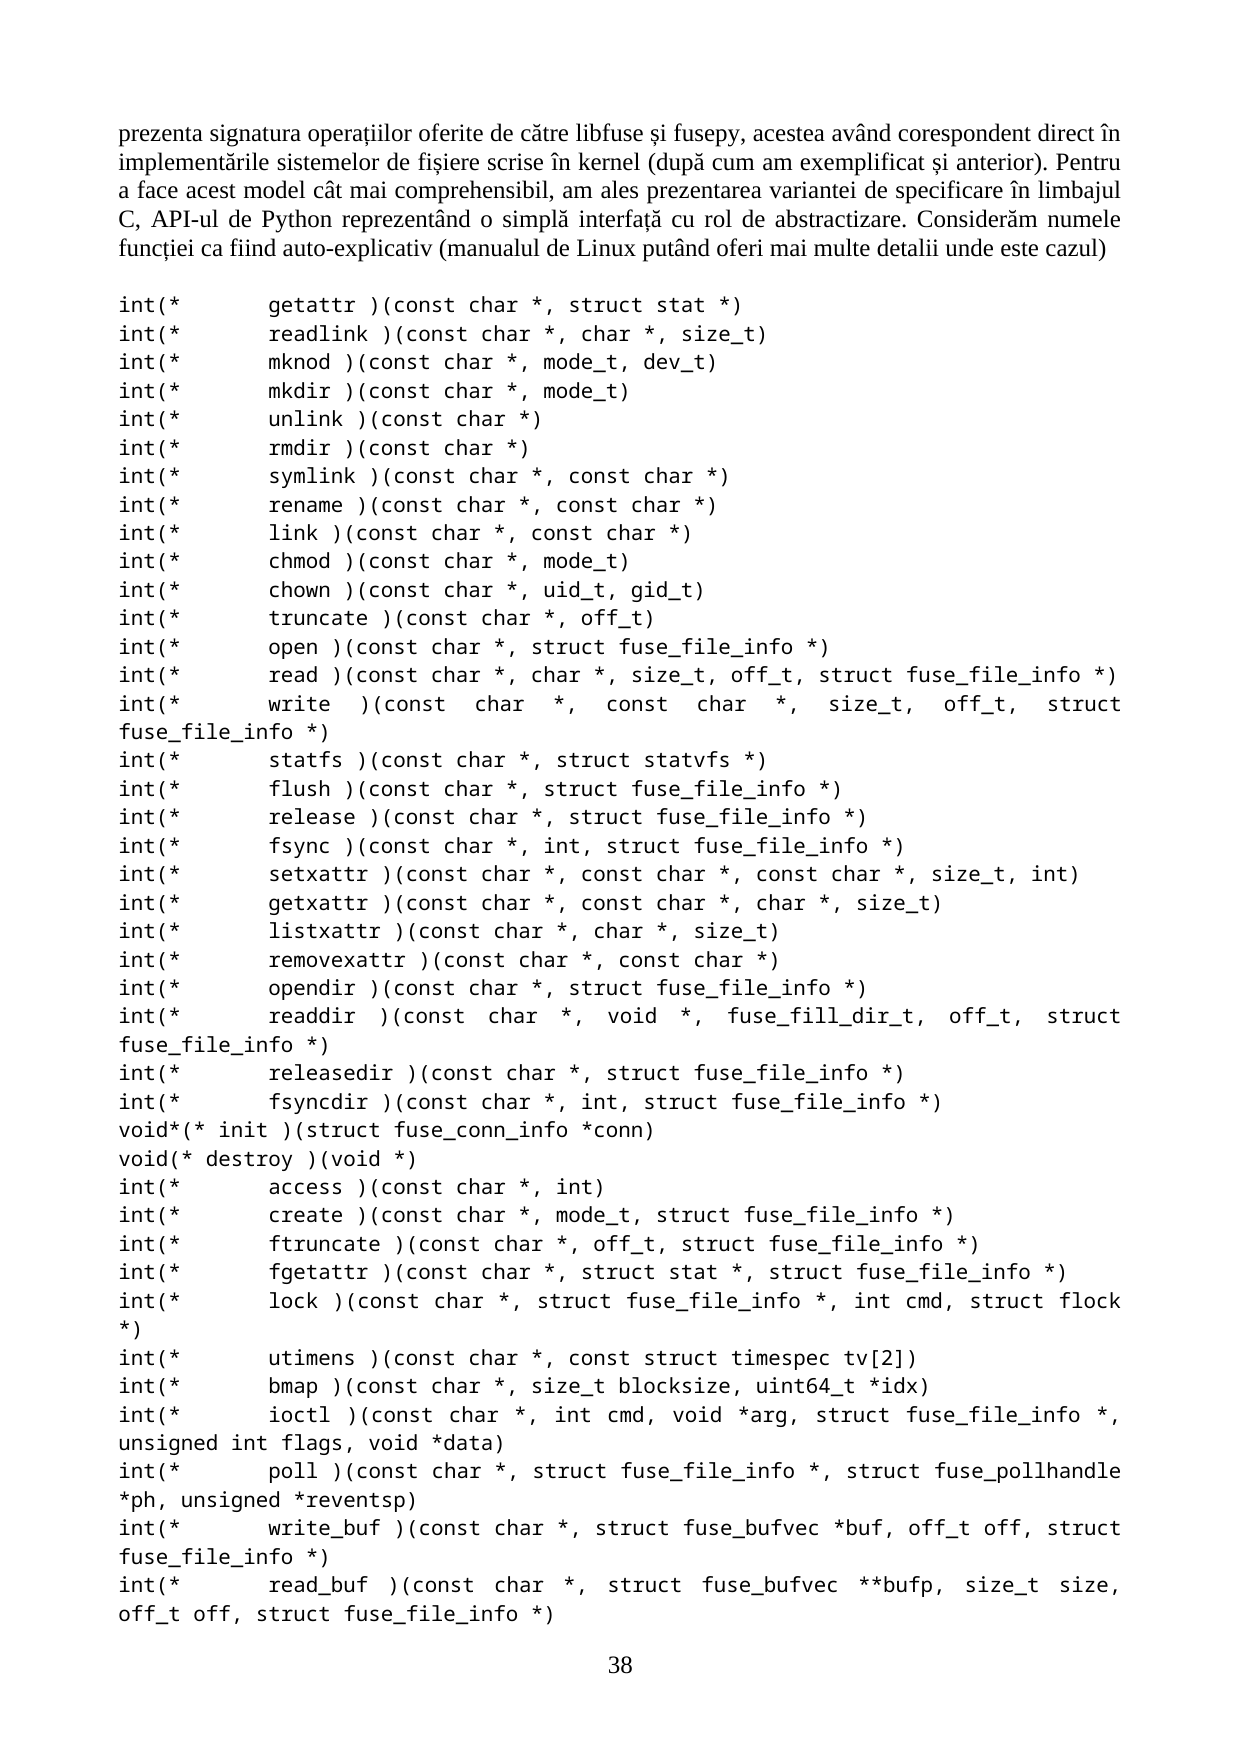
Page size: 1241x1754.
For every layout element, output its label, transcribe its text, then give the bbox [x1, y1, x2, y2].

text int(* ioctl )(const char *, int cmd, void *arg, struct fuse_file_info *, unsigned int flags, void *data) [118, 1400, 1122, 1457]
text int(* fsync )(const char *, int, struct fuse_file_info *) [118, 831, 1122, 859]
text int(* release )(const char *, struct fuse_file_info *) [118, 802, 1122, 831]
text prezenta signatura operațiilor oferite de către libfuse și fusepy, acestea având corespondent direct în implementările sistemelor de fișiere scrise în kernel (după cum am exemplificat și anterior). Pentru a face acest model cât mai comprehensibil, am ales prezentarea variantei de specificare în limbajul C, API-ul de Python reprezentând o simplă interfață cu rol de abstractizare. Considerăm numele funcției ca fiind auto-explicativ (manualul de Linux putând oferi mai multe detalii unde este cazul) [118, 118, 1122, 262]
text int(* flush )(const char *, struct fuse_file_info *) [118, 774, 1122, 802]
text int(* read )(const char *, char *, size_t, off_t, struct fuse_file_info *) [118, 660, 1122, 689]
text int(* chmod )(const char *, mode_t) [118, 547, 1122, 575]
text int(* mknod )(const char *, mode_t, dev_t) [118, 347, 1122, 376]
text int(* fsyncdir )(const char *, int, struct fuse_file_info *) [118, 1087, 1122, 1115]
text int(* opendir )(const char *, struct fuse_file_info *) [118, 973, 1122, 1002]
text int(* link )(const char *, const char *) [118, 518, 1122, 547]
text int(* readlink )(const char *, char *, size_t) [118, 319, 1122, 347]
text int(* open )(const char *, struct fuse_file_info *) [118, 632, 1122, 660]
text void*(* init )(struct fuse_conn_info *conn) [118, 1115, 1122, 1144]
text int(* utimens )(const char *, const struct timespec tv[2]) [118, 1343, 1122, 1371]
text int(* chown )(const char *, uid_t, gid_t) [118, 575, 1122, 603]
text int(* removexattr )(const char *, const char *) [118, 945, 1122, 973]
text int(* poll )(const char *, struct fuse_file_info *, struct fuse_pollhandle *ph, unsigned *reventsp) [118, 1457, 1122, 1513]
text int(* lock )(const char *, struct fuse_file_info *, int cmd, struct flock *) [118, 1286, 1122, 1343]
text int(* releasedir )(const char *, struct fuse_file_info *) [118, 1058, 1122, 1087]
text int(* truncate )(const char *, off_t) [118, 603, 1122, 632]
text int(* access )(const char *, int) [118, 1172, 1122, 1201]
text int(* setxattr )(const char *, const char *, const char *, size_t, int) [118, 859, 1122, 888]
text int(* listxattr )(const char *, char *, size_t) [118, 916, 1122, 945]
text void(* destroy )(void *) [118, 1144, 1122, 1172]
text int(* mkdir )(const char *, mode_t) [118, 376, 1122, 404]
text int(* rmdir )(const char *) [118, 433, 1122, 461]
text int(* symlink )(const char *, const char *) [118, 461, 1122, 490]
text int(* write_buf )(const char *, struct fuse_bufvec *buf, off_t off, struct fuse_file_info *) [118, 1513, 1122, 1570]
text int(* create )(const char *, mode_t, struct fuse_file_info *) [118, 1201, 1122, 1229]
text int(* unlink )(const char *) [118, 404, 1122, 433]
text int(* fgetattr )(const char *, struct stat *, struct fuse_file_info *) [118, 1257, 1122, 1286]
text int(* read_buf )(const char *, struct fuse_bufvec **bufp, size_t size, off_t off, struct fuse_file_info *) [118, 1570, 1122, 1627]
text int(* statfs )(const char *, struct statvfs *) [118, 746, 1122, 774]
text int(* ftruncate )(const char *, off_t, struct fuse_file_info *) [118, 1229, 1122, 1257]
text int(* write )(const char *, const char *, size_t, off_t, struct fuse_file_info *) [118, 689, 1122, 746]
text int(* readdir )(const char *, void *, fuse_fill_dir_t, off_t, struct fuse_file_info *) [118, 1002, 1122, 1058]
text int(* bmap )(const char *, size_t blocksize, uint64_t *idx) [118, 1371, 1122, 1400]
text int(* getattr )(const char *, struct stat *) [118, 291, 1122, 319]
text int(* getxattr )(const char *, const char *, char *, size_t) [118, 888, 1122, 916]
text int(* rename )(const char *, const char *) [118, 490, 1122, 518]
